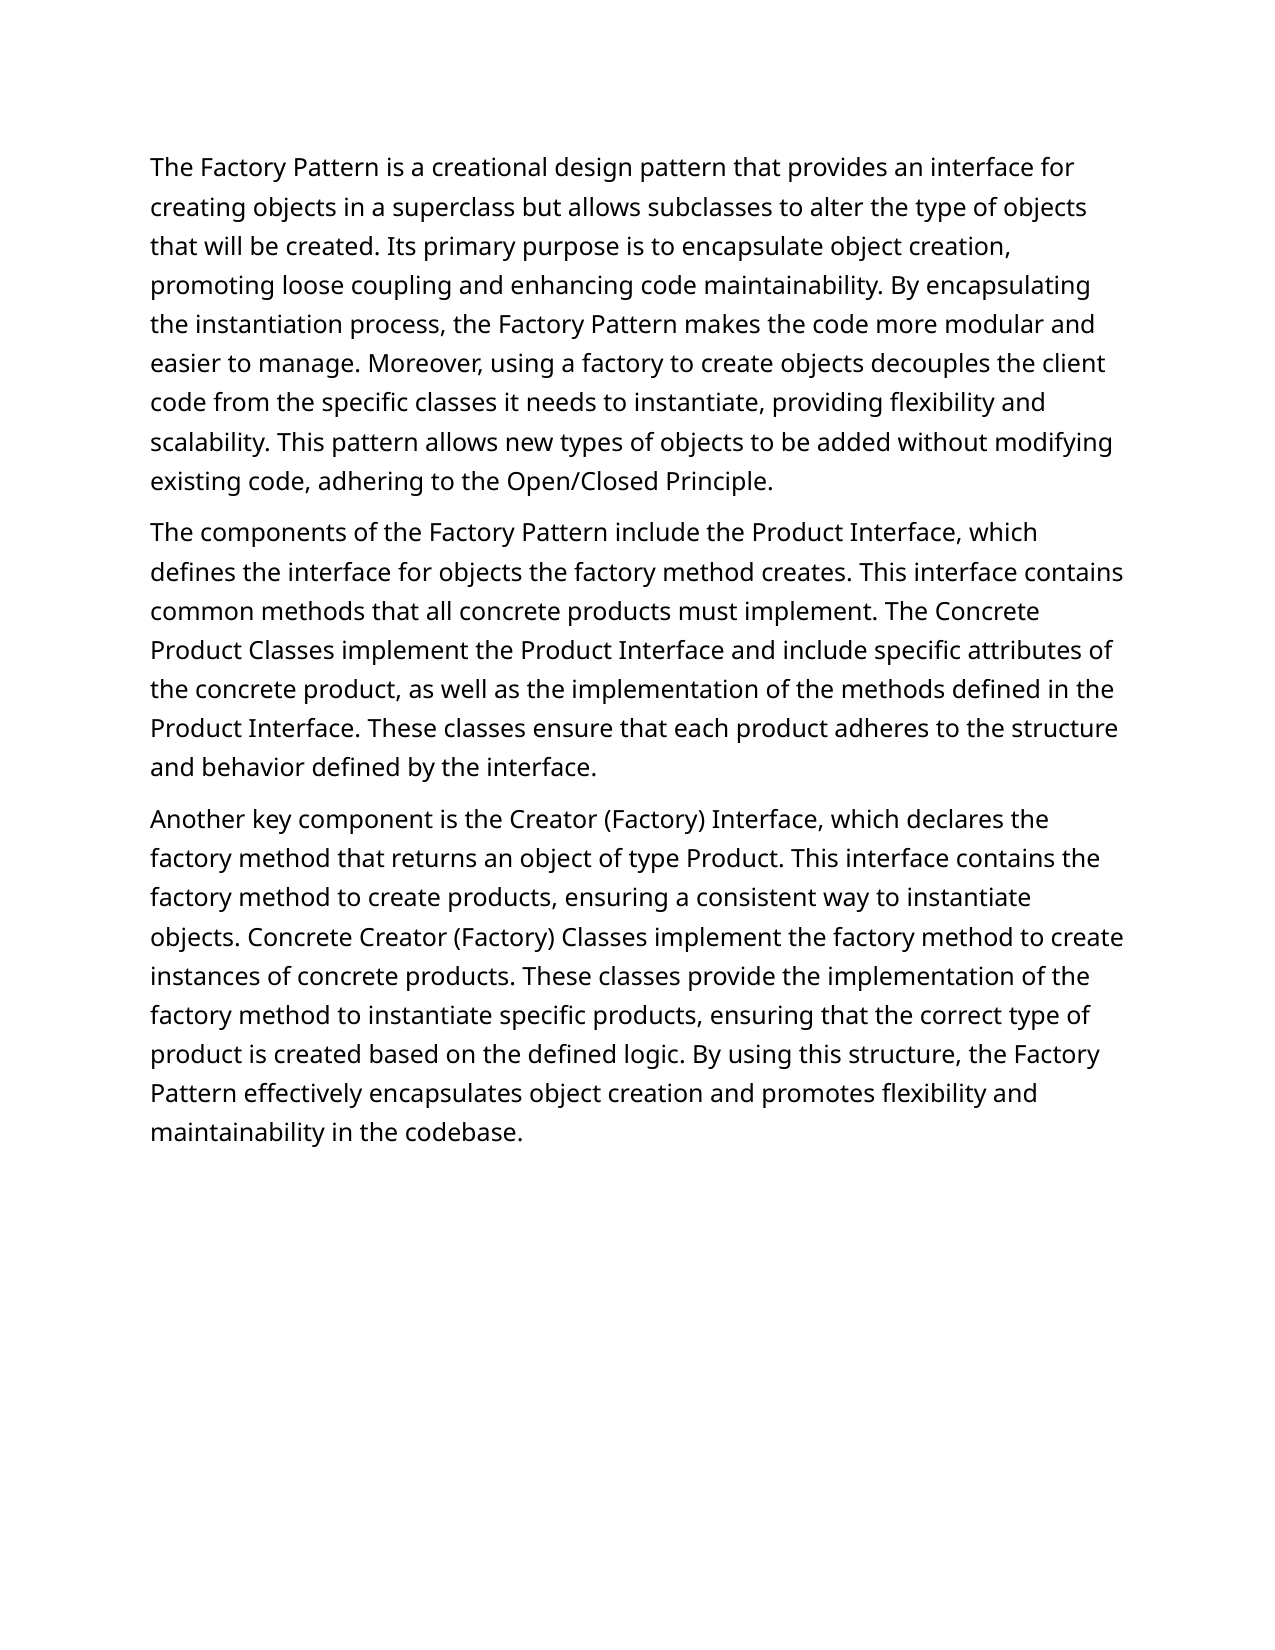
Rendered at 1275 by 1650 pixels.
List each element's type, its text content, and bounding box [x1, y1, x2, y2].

text Another key component is the Creator (Factory) Interface, which declares the factory method that returns an object of type Product. This interface contains the factory method to create products, ensuring a consistent way to instantiate objects. Concrete Creator (Factory) Classes implement the factory method to create instances of concrete products. These classes provide the implementation of the factory method to instantiate specific products, ensuring that the correct type of product is created based on the defined logic. By using this structure, the Factory Pattern effectively encapsulates object creation and promotes flexibility and maintainability in the codebase. [150, 802, 1125, 1149]
text The Factory Pattern is a creational design pattern that provides an interface for creating objects in a superclass but allows subclasses to alter the type of objects that will be created. Its primary purpose is to encapsulate object creation, promoting loose coupling and enhancing code maintainability. By encapsulating the instantiation process, the Factory Pattern makes the code more modular and easier to manage. Moreover, using a factory to create objects decouples the client code from the specific classes it needs to instantiate, providing flexibility and scalability. This pattern allows new types of objects to be added without modifying existing code, adhering to the Open/Closed Principle. [150, 150, 1125, 497]
text The components of the Factory Pattern include the Product Interface, which defines the interface for objects the factory method creates. This interface contains common methods that all concrete products must implement. The Concrete Product Classes implement the Product Interface and include specific attributes of the concrete product, as well as the implementation of the methods defined in the Product Interface. These classes ensure that each product adheres to the structure and behavior defined by the interface. [150, 515, 1125, 784]
